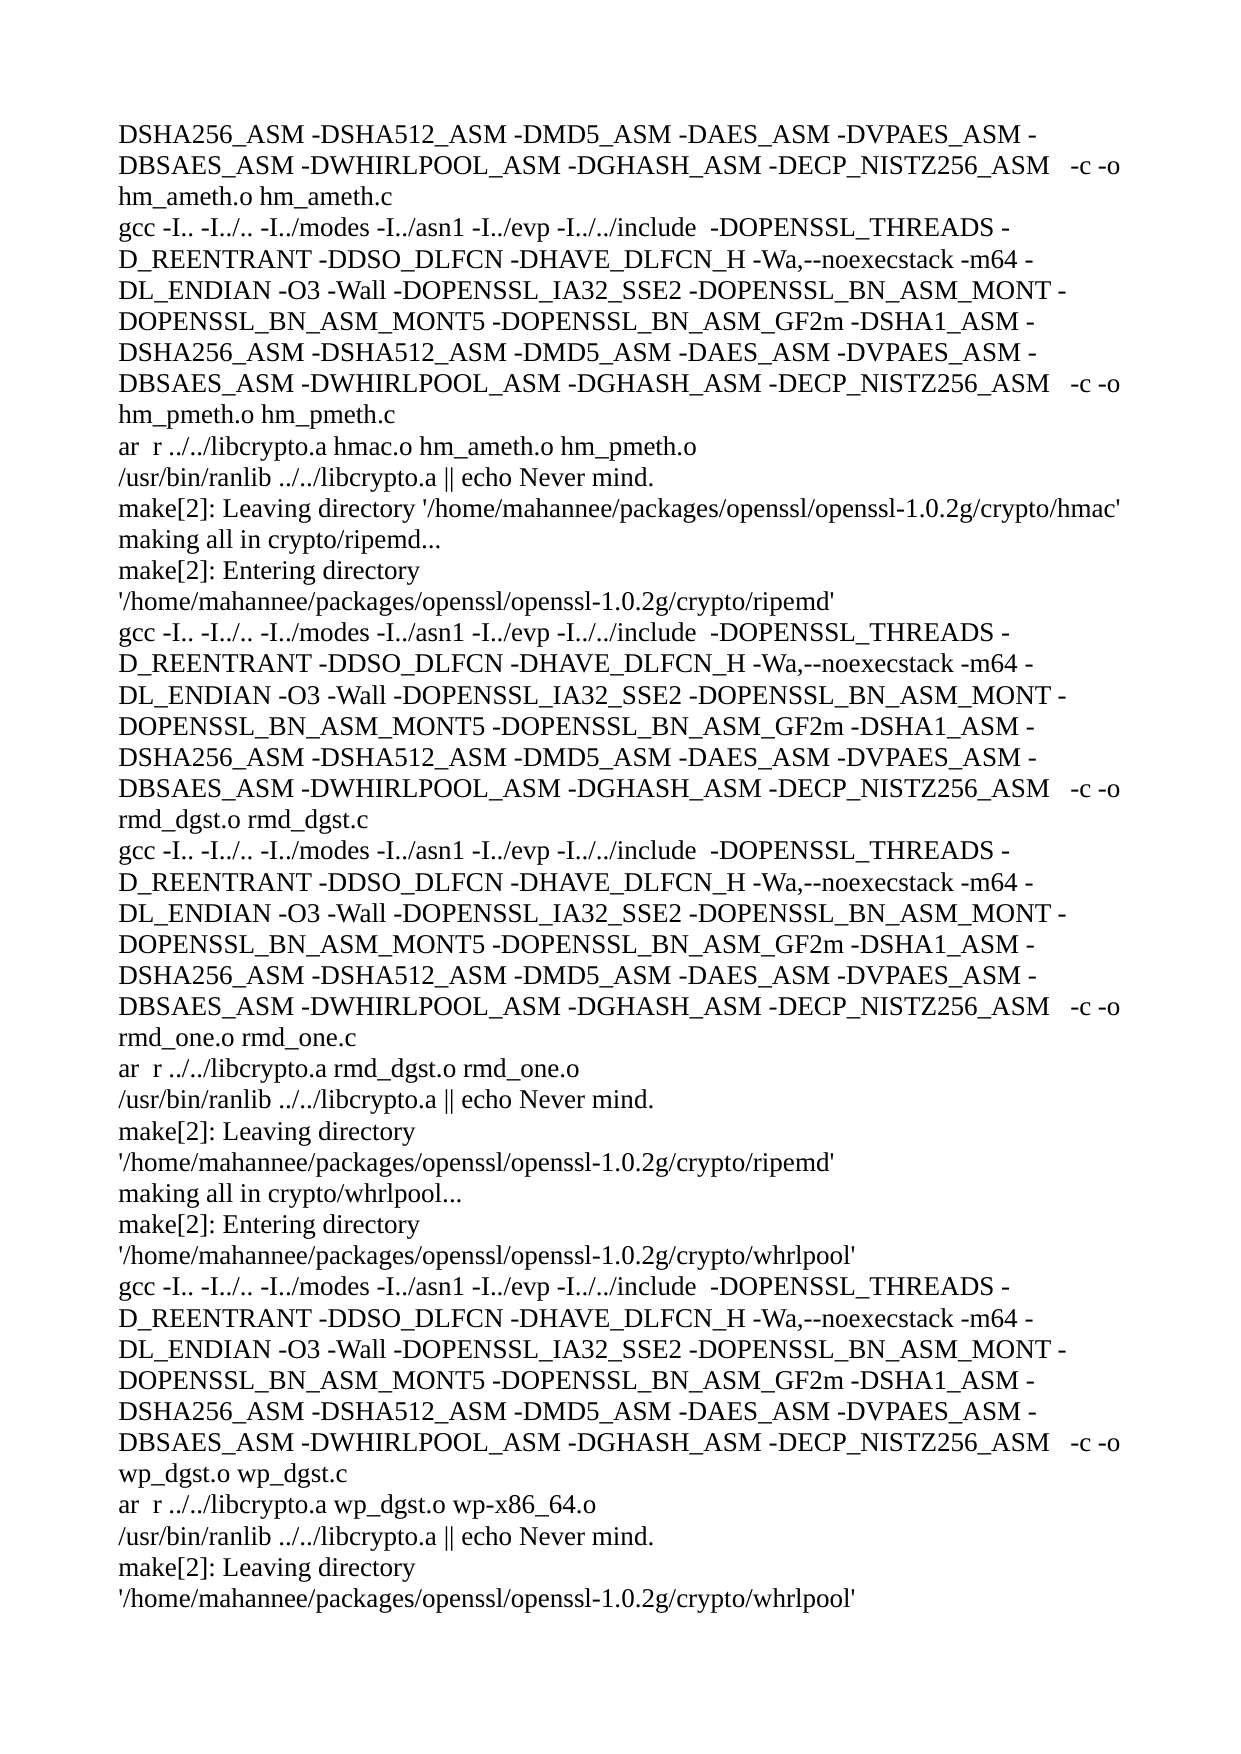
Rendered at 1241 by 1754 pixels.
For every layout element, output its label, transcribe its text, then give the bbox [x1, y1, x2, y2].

text gcc -I.. -I../.. -I../modes -I../asn1 -I../evp -I../../include -DOPENSSL_THREADS -D_REENTRANT -DDSO_DLFCN -DHAVE_DLFCN_H -Wa,--noexecstack -m64 -DL_ENDIAN -O3 -Wall -DOPENSSL_IA32_SSE2 -DOPENSSL_BN_ASM_MONT -DOPENSSL_BN_ASM_MONT5 -DOPENSSL_BN_ASM_GF2m -DSHA1_ASM -DSHA256_ASM -DSHA512_ASM -DMD5_ASM -DAES_ASM -DVPAES_ASM -DBSAES_ASM -DWHIRLPOOL_ASM -DGHASH_ASM -DECP_NISTZ256_ASM -c -o hm_pmeth.o hm_pmeth.c [118, 212, 1122, 429]
text gcc -I.. -I../.. -I../modes -I../asn1 -I../evp -I../../include -DOPENSSL_THREADS -D_REENTRANT -DDSO_DLFCN -DHAVE_DLFCN_H -Wa,--noexecstack -m64 -DL_ENDIAN -O3 -Wall -DOPENSSL_IA32_SSE2 -DOPENSSL_BN_ASM_MONT -DOPENSSL_BN_ASM_MONT5 -DOPENSSL_BN_ASM_GF2m -DSHA1_ASM -DSHA256_ASM -DSHA512_ASM -DMD5_ASM -DAES_ASM -DVPAES_ASM -DBSAES_ASM -DWHIRLPOOL_ASM -DGHASH_ASM -DECP_NISTZ256_ASM -c -o rmd_dgst.o rmd_dgst.c [118, 616, 1122, 834]
text /usr/bin/ranlib ../../libcrypto.a || echo Never mind. [118, 1084, 1122, 1115]
text make[2]: Leaving directory '/home/mahannee/packages/openssl/openssl-1.0.2g/crypto/whrlpool' [118, 1551, 1122, 1613]
text making all in crypto/whrlpool... [118, 1177, 1122, 1208]
text make[2]: Entering directory '/home/mahannee/packages/openssl/openssl-1.0.2g/crypto/ripemd' [118, 554, 1122, 616]
text gcc -I.. -I../.. -I../modes -I../asn1 -I../evp -I../../include -DOPENSSL_THREADS -D_REENTRANT -DDSO_DLFCN -DHAVE_DLFCN_H -Wa,--noexecstack -m64 -DL_ENDIAN -O3 -Wall -DOPENSSL_IA32_SSE2 -DOPENSSL_BN_ASM_MONT -DOPENSSL_BN_ASM_MONT5 -DOPENSSL_BN_ASM_GF2m -DSHA1_ASM -DSHA256_ASM -DSHA512_ASM -DMD5_ASM -DAES_ASM -DVPAES_ASM -DBSAES_ASM -DWHIRLPOOL_ASM -DGHASH_ASM -DECP_NISTZ256_ASM -c -o wp_dgst.o wp_dgst.c [118, 1271, 1122, 1488]
text -DSHA256_ASM -DSHA512_ASM -DMD5_ASM -DAES_ASM -DVPAES_ASM -DBSAES_ASM -DWHIRLPOOL_ASM -DGHASH_ASM -DECP_NISTZ256_ASM -c -o hm_ameth.o hm_ameth.c [118, 118, 1122, 212]
text make[2]: Leaving directory '/home/mahannee/packages/openssl/openssl-1.0.2g/crypto/hmac' [118, 492, 1122, 523]
text make[2]: Entering directory '/home/mahannee/packages/openssl/openssl-1.0.2g/crypto/whrlpool' [118, 1208, 1122, 1271]
text make[2]: Leaving directory '/home/mahannee/packages/openssl/openssl-1.0.2g/crypto/ripemd' [118, 1115, 1122, 1177]
text ar r ../../libcrypto.a hmac.o hm_ameth.o hm_pmeth.o [118, 429, 1122, 461]
text ar r ../../libcrypto.a wp_dgst.o wp-x86_64.o [118, 1488, 1122, 1520]
text /usr/bin/ranlib ../../libcrypto.a || echo Never mind. [118, 1520, 1122, 1551]
text making all in crypto/ripemd... [118, 523, 1122, 554]
text ar r ../../libcrypto.a rmd_dgst.o rmd_one.o [118, 1052, 1122, 1084]
text gcc -I.. -I../.. -I../modes -I../asn1 -I../evp -I../../include -DOPENSSL_THREADS -D_REENTRANT -DDSO_DLFCN -DHAVE_DLFCN_H -Wa,--noexecstack -m64 -DL_ENDIAN -O3 -Wall -DOPENSSL_IA32_SSE2 -DOPENSSL_BN_ASM_MONT -DOPENSSL_BN_ASM_MONT5 -DOPENSSL_BN_ASM_GF2m -DSHA1_ASM -DSHA256_ASM -DSHA512_ASM -DMD5_ASM -DAES_ASM -DVPAES_ASM -DBSAES_ASM -DWHIRLPOOL_ASM -DGHASH_ASM -DECP_NISTZ256_ASM -c -o rmd_one.o rmd_one.c [118, 834, 1122, 1052]
text /usr/bin/ranlib ../../libcrypto.a || echo Never mind. [118, 461, 1122, 492]
